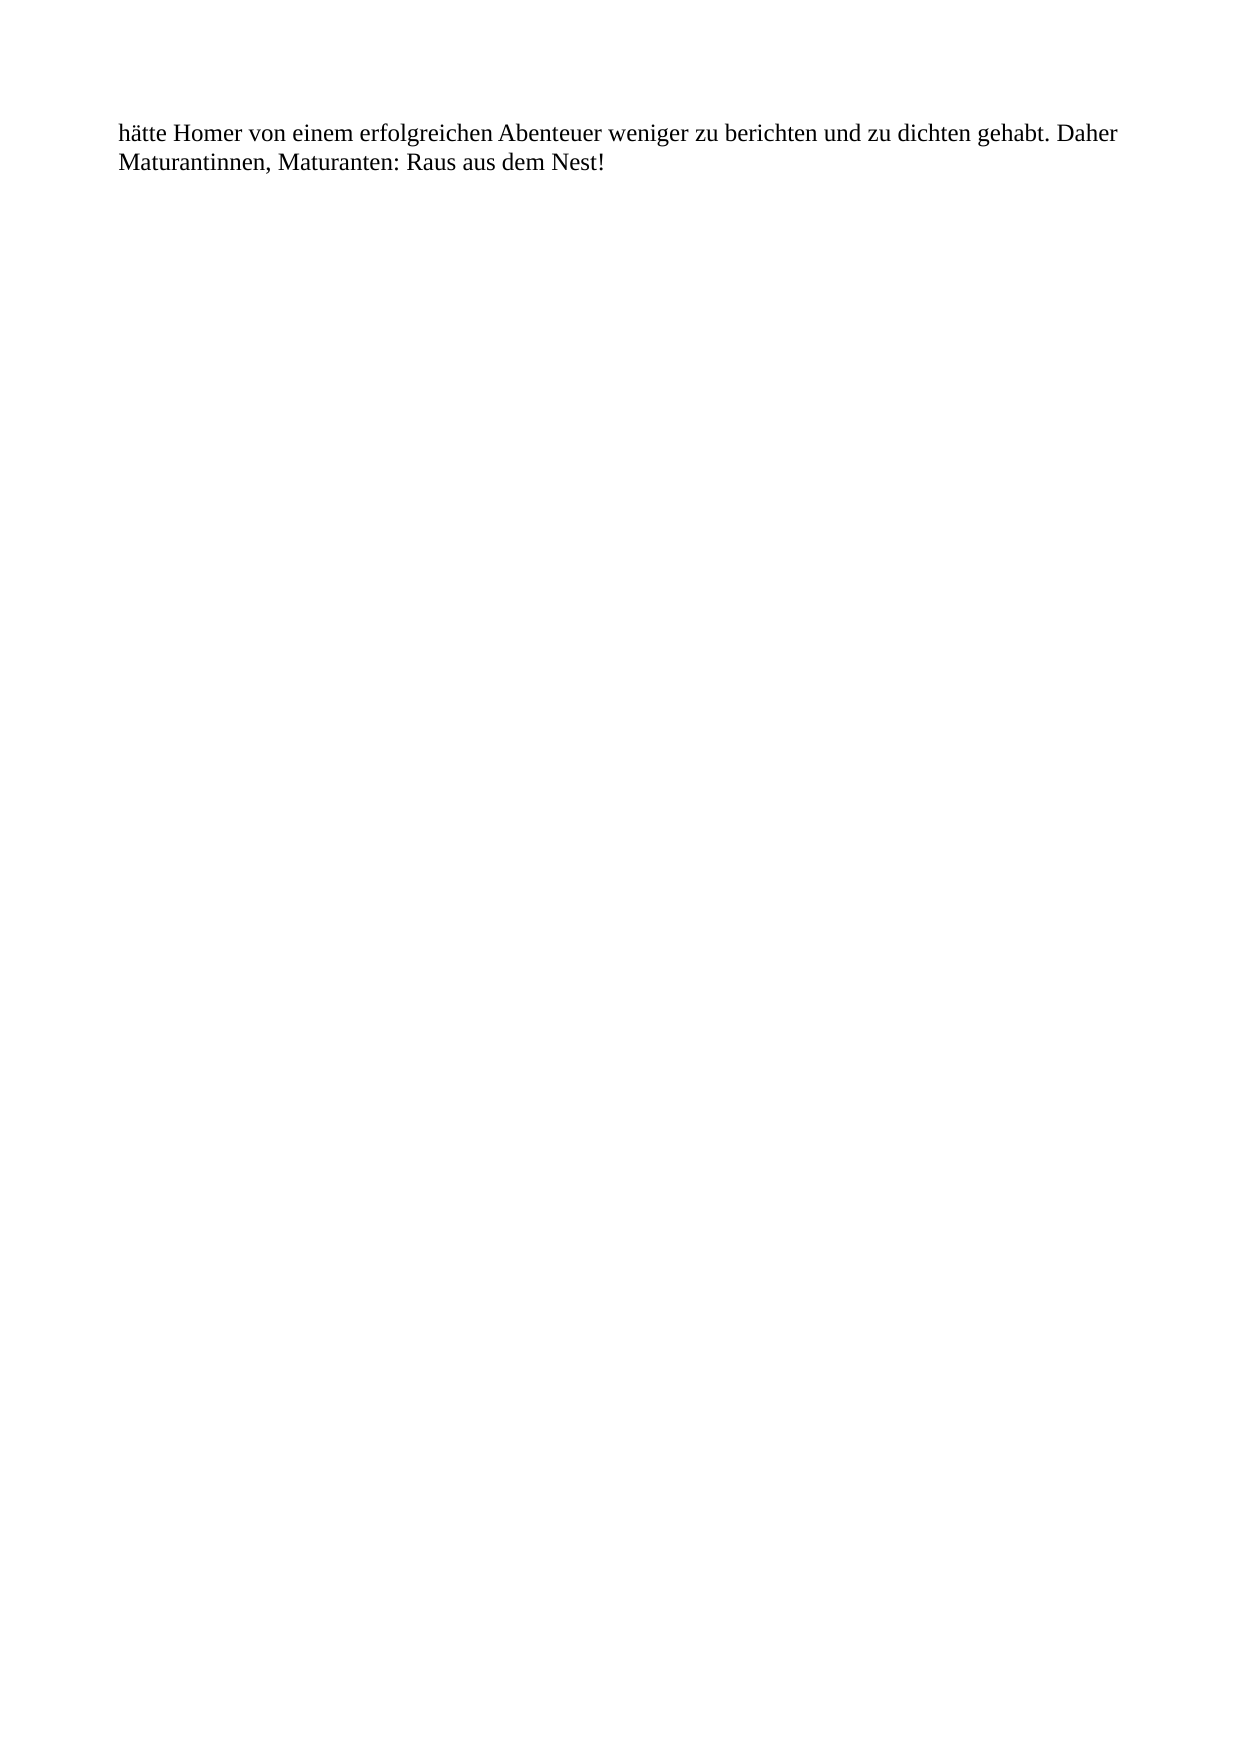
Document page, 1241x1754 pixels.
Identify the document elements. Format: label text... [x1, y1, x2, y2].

text hätte Homer von einem erfolgreichen Abenteuer weniger zu berichten und zu dichten gehabt. Daher Maturantinnen, Maturanten: Raus aus dem Nest! [118, 118, 1122, 176]
